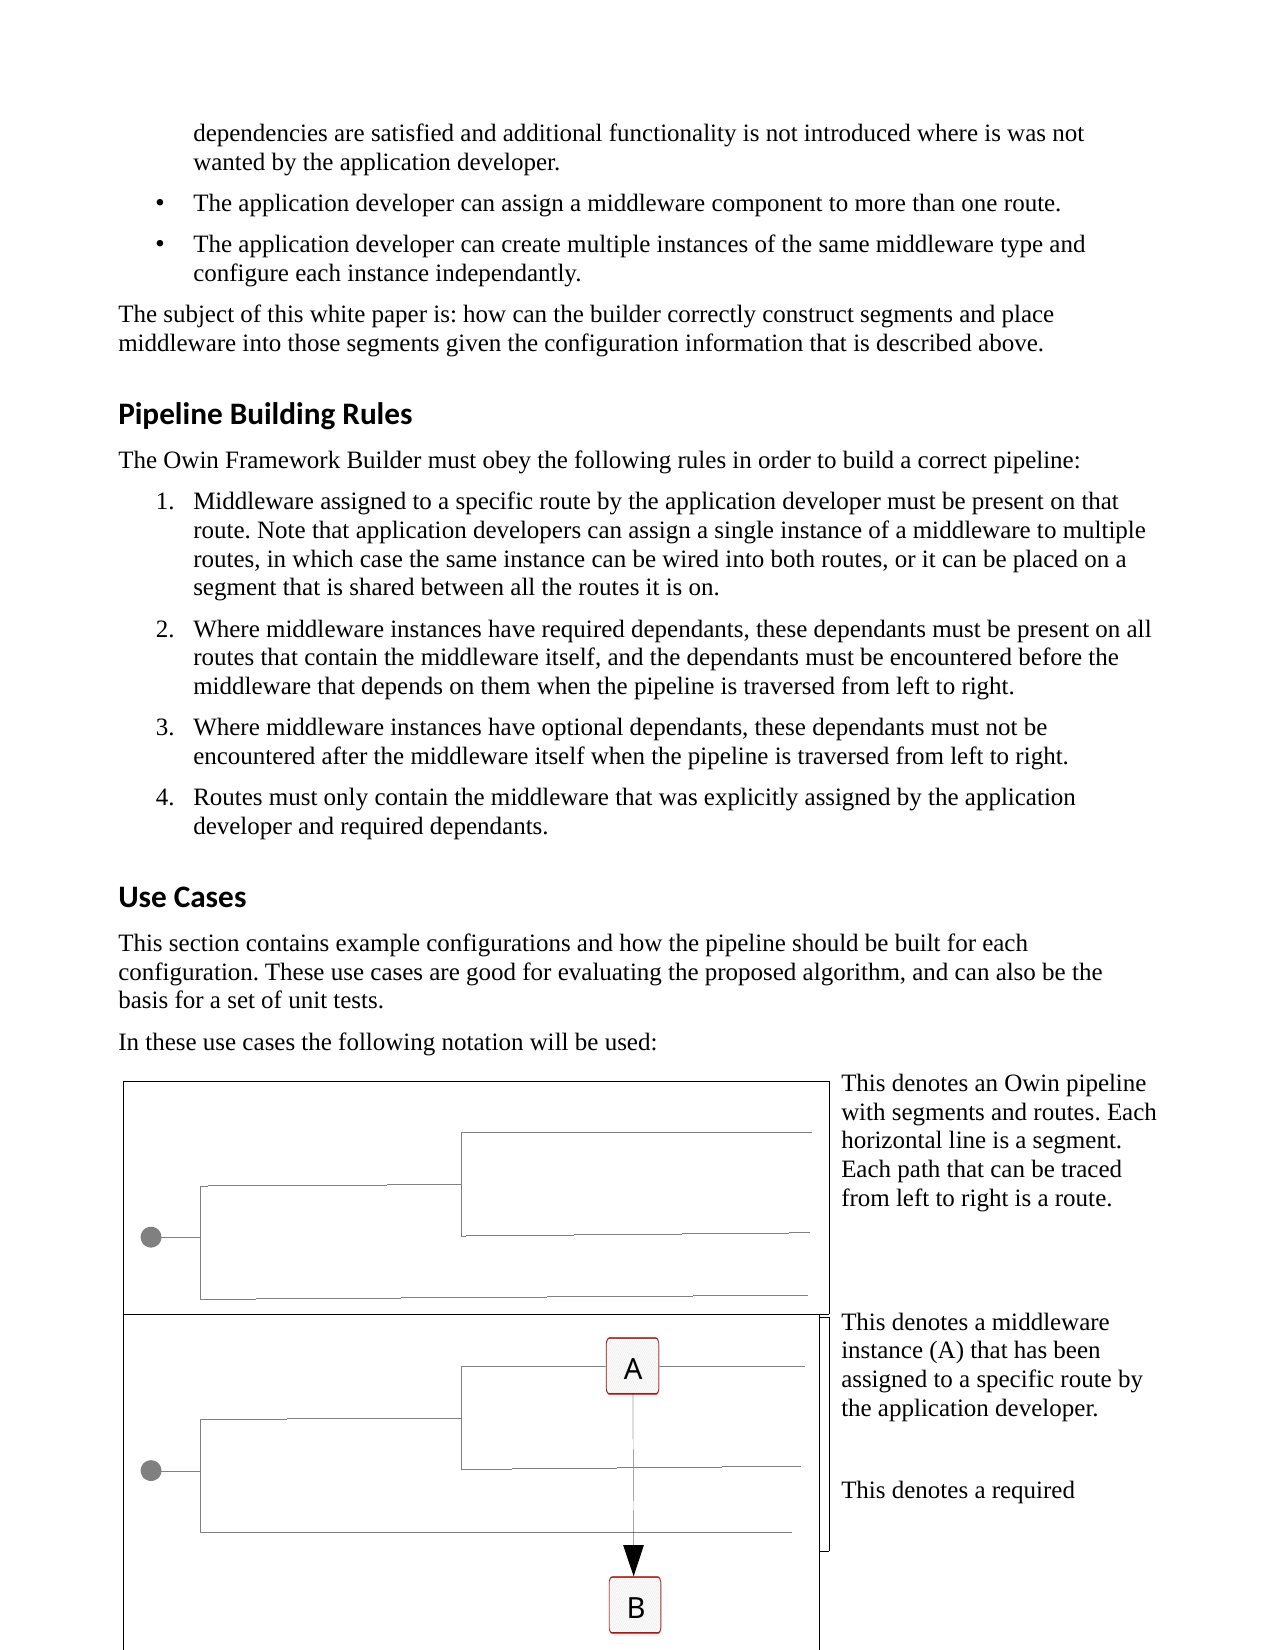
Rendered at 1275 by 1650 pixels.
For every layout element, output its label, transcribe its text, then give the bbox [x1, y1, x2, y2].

list dependencies are satisfied and additional functionality is not introduced where is was not wanted by the application developer. [156, 118, 1157, 176]
list The application developer can assign a middleware component to more than one route. [156, 188, 1157, 217]
text The subject of this white paper is: how can the builder correctly construct segments and place middleware into those segments given the configuration information that is described above. [118, 299, 1157, 357]
text This denotes a required dependency. Middleware A depends on middleware B. Middleware B was not assigned to a route by the application developer and must be placed by the pipeline builder so that it comes before Middleware A in all routes that include middleware A. [830, 1476, 1157, 1504]
list Middleware assigned to a specific route by the application developer must be present on that route. Note that application developers can assign a single instance of a middleware to multiple routes, in which case the same instance can be wired into both routes, or it can be placed on a segment that is shared between all the routes it is on. [156, 486, 1157, 601]
subtitle Pipeline Building Rules [118, 394, 1157, 432]
text This denotes a middleware instance (A) that has been assigned to a specific route by the application developer. [820, 1307, 1157, 1422]
list Where middleware instances have optional dependants, these dependants must not be encountered after the middleware itself when the pipeline is traversed from left to right. [156, 712, 1157, 770]
text This denotes a required dependency. Middleware A depends on middleware B. Middleware B was not assigned to a route by the application developer and must be placed by the pipeline builder so that it comes before Middleware A in all routes that include middleware A. [124, 1315, 819, 1650]
text In these use cases the following notation will be used: [118, 1027, 1157, 1056]
picture [606, 1572, 666, 1642]
list Routes must only contain the middleware that was explicitly assigned by the application developer and required dependants. [156, 782, 1157, 840]
list The application developer can create multiple instances of the same middleware type and configure each instance independantly. [156, 229, 1157, 287]
text This section contains example configurations and how the pipeline should be built for each configuration. These use cases are good for evaluating the proposed algorithm, and can also be the basis for a set of unit tests. [118, 928, 1157, 1014]
picture [603, 1333, 664, 1403]
text The Owin Framework Builder must obey the following rules in order to build a correct pipeline: [118, 445, 1157, 474]
text This denotes an Owin pipeline with segments and routes. Each horizontal line is a segment. Each path that can be traced from left to right is a route. [118, 1068, 1157, 1212]
subtitle Use Cases [118, 877, 1157, 916]
list Where middleware instances have required dependants, these dependants must be present on all routes that contain the middleware itself, and the dependants must be encountered before the middleware that depends on them when the pipeline is traversed from left to right. [156, 614, 1157, 700]
text [124, 1082, 829, 1314]
